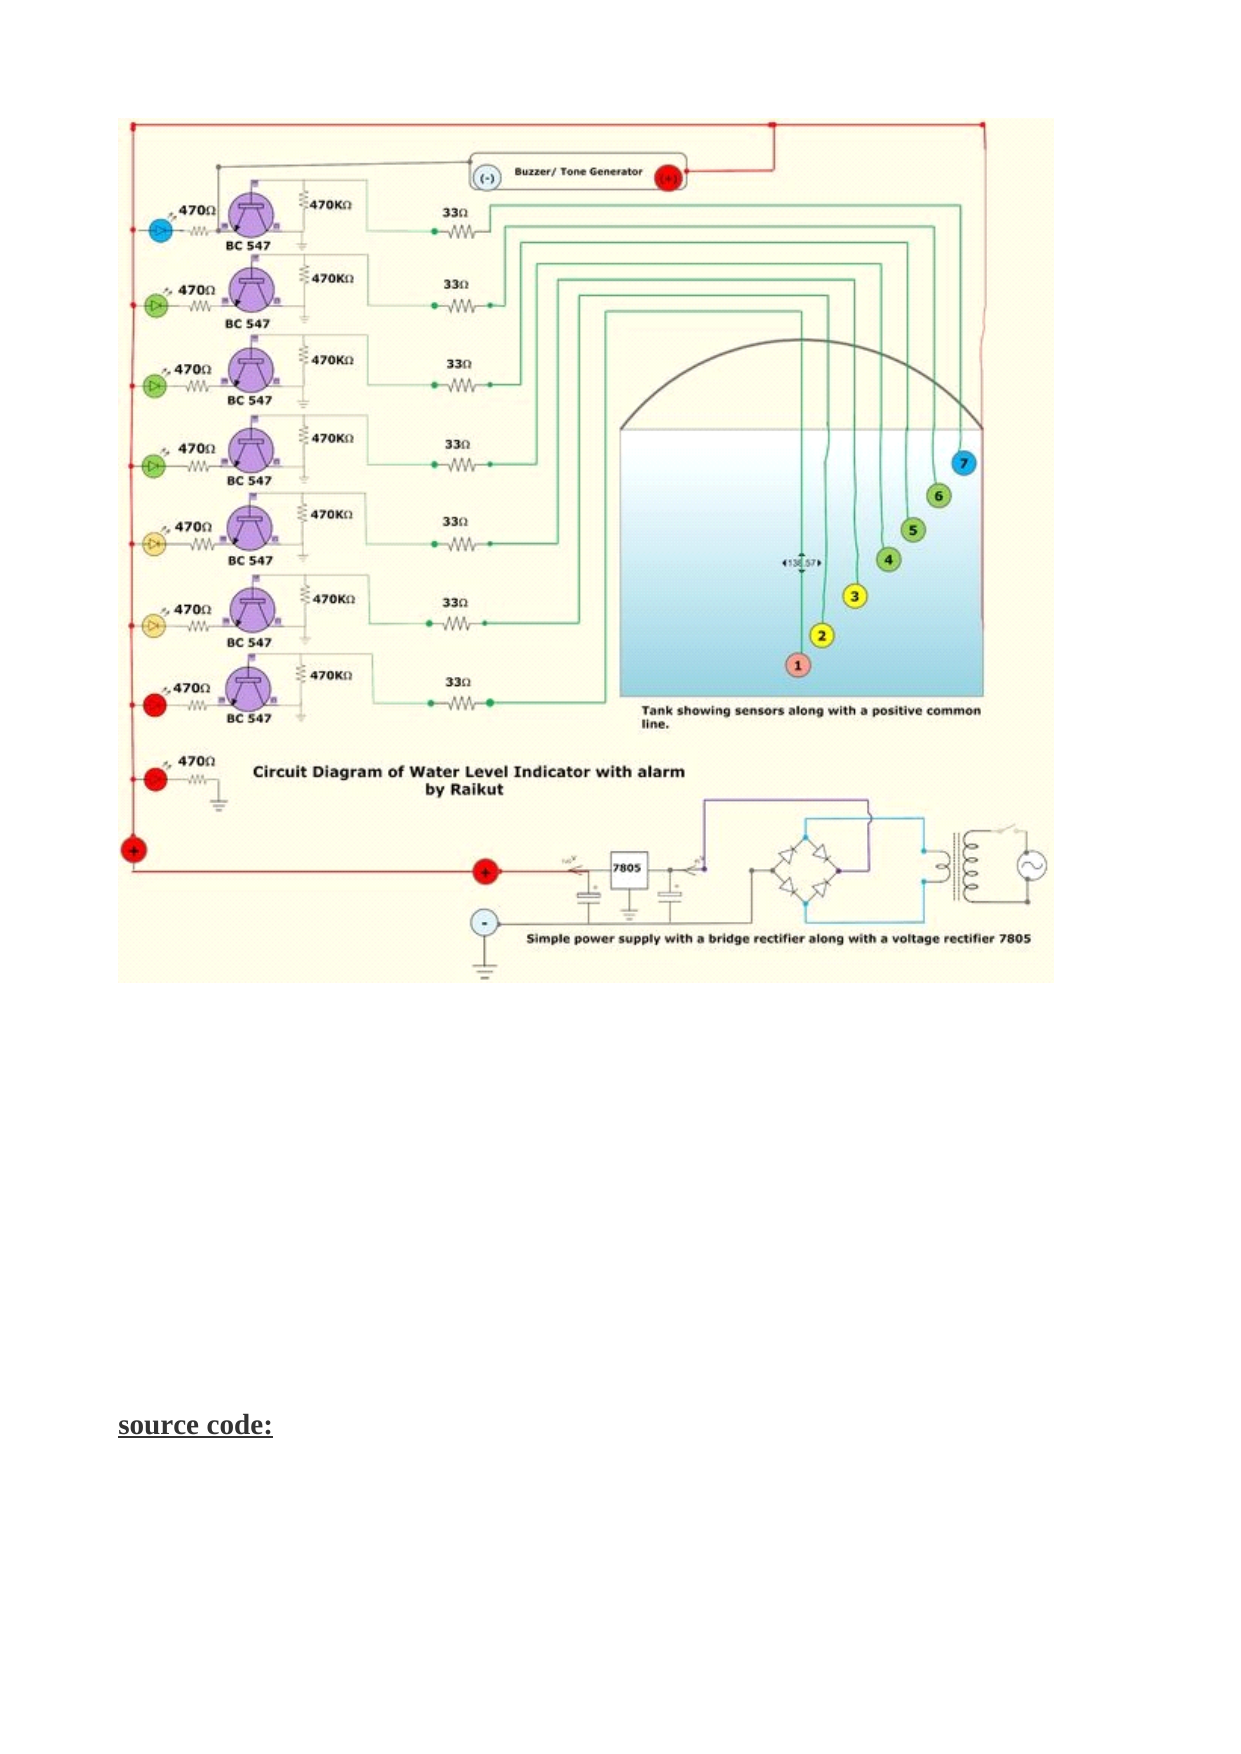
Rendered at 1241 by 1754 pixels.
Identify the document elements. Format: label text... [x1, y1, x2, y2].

text source code: [118, 1407, 1122, 1441]
